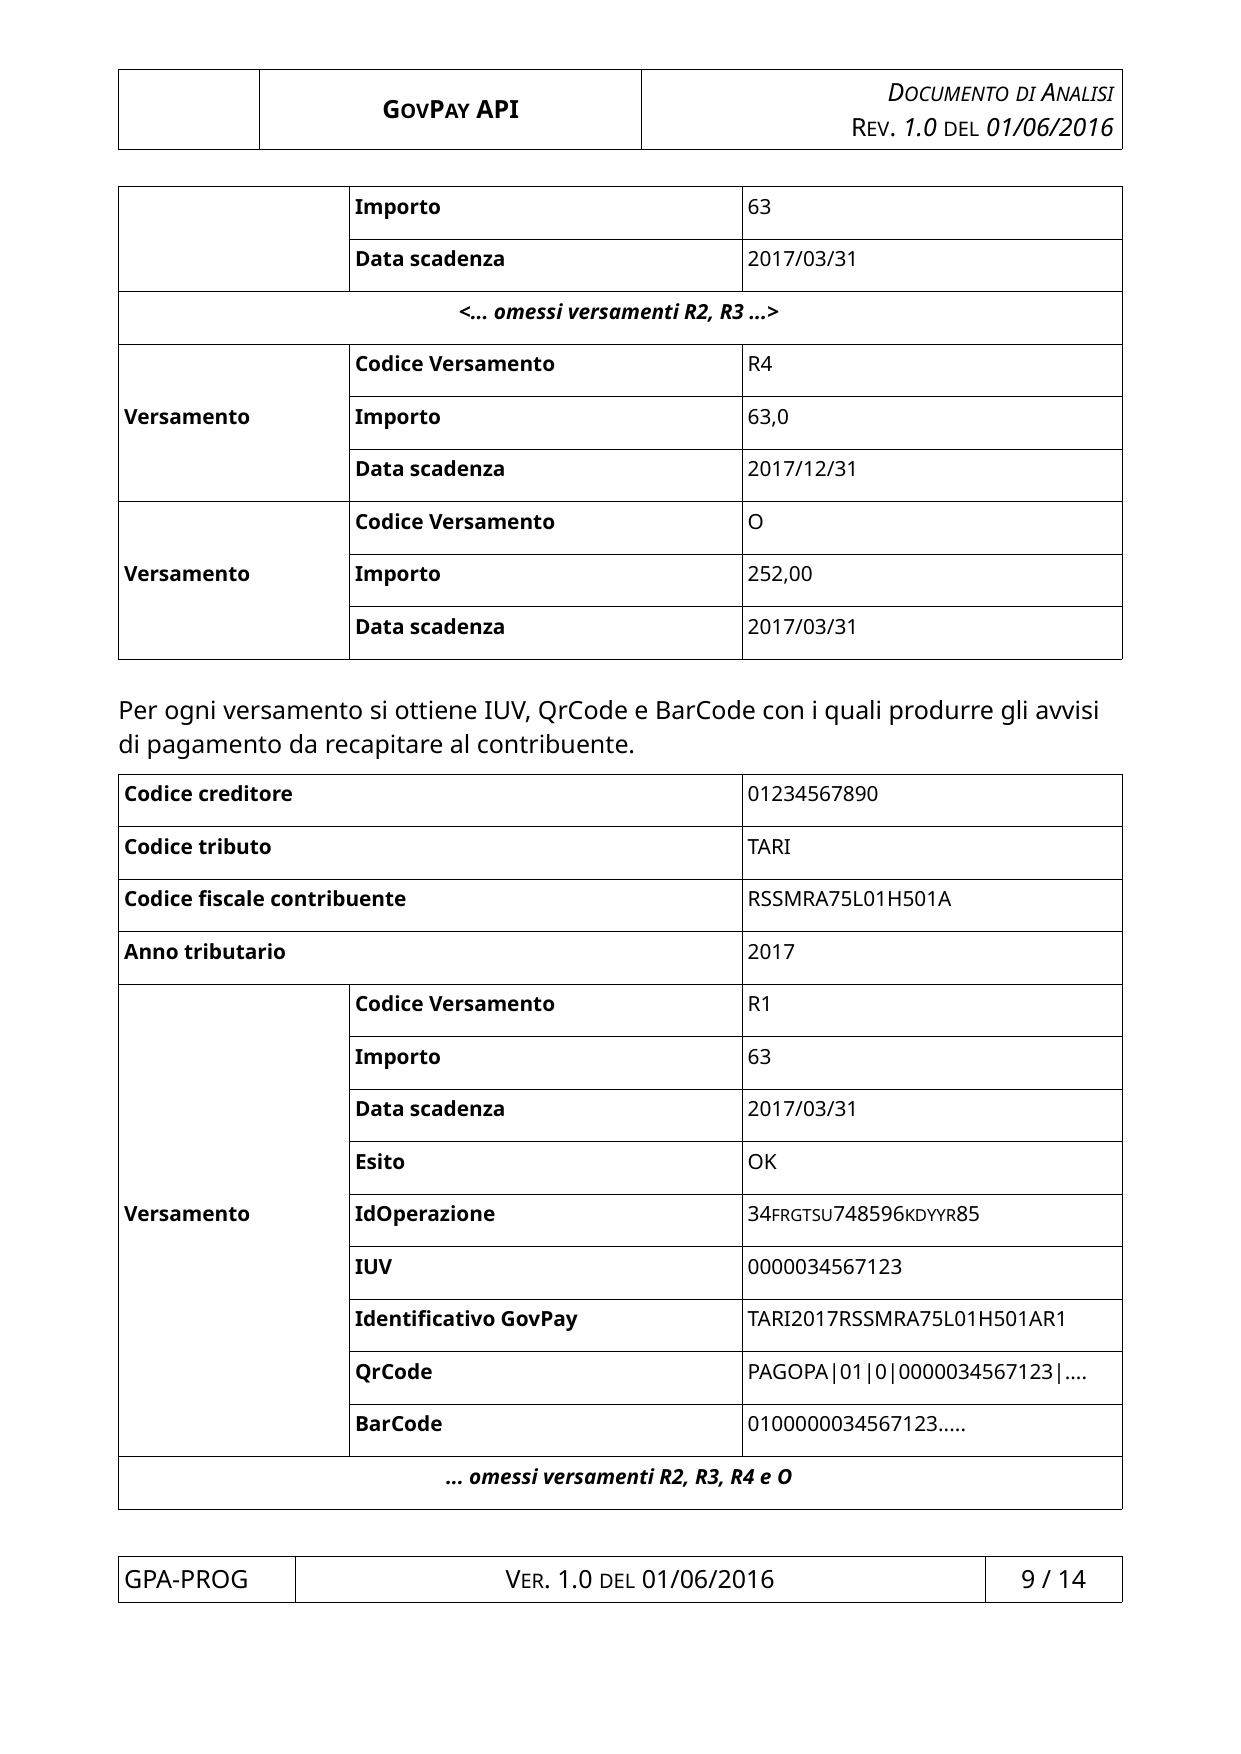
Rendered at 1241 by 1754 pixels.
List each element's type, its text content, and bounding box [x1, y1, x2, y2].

table_cell ... omessi versamenti R2, R3, R4 e O [119, 1457, 1122, 1508]
table_cell OK [743, 1142, 1122, 1193]
table_cell QrCode [350, 1352, 742, 1403]
table_cell Importo [350, 397, 742, 449]
table_cell Codice Versamento [350, 502, 742, 554]
table_cell Codice fiscale contribuente [119, 880, 742, 931]
table_cell 0000034567123 [743, 1247, 1122, 1298]
table_cell 63 [743, 187, 1122, 239]
table_cell 2017/03/31 [743, 607, 1122, 659]
table_cell Codice Versamento [350, 345, 742, 396]
table_cell IUV [350, 1247, 742, 1298]
table_cell BarCode [350, 1405, 742, 1456]
table_header 01234567890 [743, 775, 1122, 826]
table_cell Data scadenza [350, 450, 742, 501]
table_cell <... omessi versamenti R2, R3 ...> [119, 292, 1122, 344]
table_cell 63 [743, 1037, 1122, 1088]
table_cell RSSMRA75L01H501A [743, 880, 1122, 931]
text Per ogni versamento si ottiene IUV, QrCode e BarCode con i quali produrre gli avvisi di pagamento da recapitare al contribuente. [118, 693, 1122, 761]
table_cell IdOperazione [350, 1195, 742, 1246]
table_cell 2017/12/31 [743, 450, 1122, 501]
table_cell TARI2017RSSMRA75L01H501AR1 [743, 1300, 1122, 1351]
table_cell Esito [350, 1142, 742, 1193]
table_cell Data scadenza [350, 240, 742, 291]
table_cell 2017/03/31 [743, 1090, 1122, 1141]
table_cell Codice tributo [119, 827, 742, 878]
table_cell Anno tributario [119, 932, 742, 983]
table_cell Importo [350, 1037, 742, 1088]
table_cell Versamento [119, 345, 349, 501]
table_cell Codice Versamento [350, 985, 742, 1036]
table_cell Importo [350, 187, 742, 239]
table_header Codice creditore [119, 775, 742, 826]
table_cell R4 [743, 345, 1122, 396]
table_cell Identificativo GovPay [350, 1300, 742, 1351]
table_cell 2017 [743, 932, 1122, 983]
table_cell 34frgtsu748596kdyyr85 [743, 1195, 1122, 1246]
table_cell Importo [350, 555, 742, 606]
table_cell R1 [743, 985, 1122, 1036]
table_cell Data scadenza [350, 1090, 742, 1141]
table_cell PAGOPA|01|0|0000034567123|.... [743, 1352, 1122, 1403]
table_cell [119, 187, 349, 291]
table_cell 2017/03/31 [743, 240, 1122, 291]
table_cell O [743, 502, 1122, 554]
table_cell 0100000034567123..... [743, 1405, 1122, 1456]
table_cell Data scadenza [350, 607, 742, 659]
table_cell Versamento [119, 985, 349, 1456]
table_cell 63,0 [743, 397, 1122, 449]
table_cell TARI [743, 827, 1122, 878]
table_cell Versamento [119, 502, 349, 659]
table_cell 252,00 [743, 555, 1122, 606]
